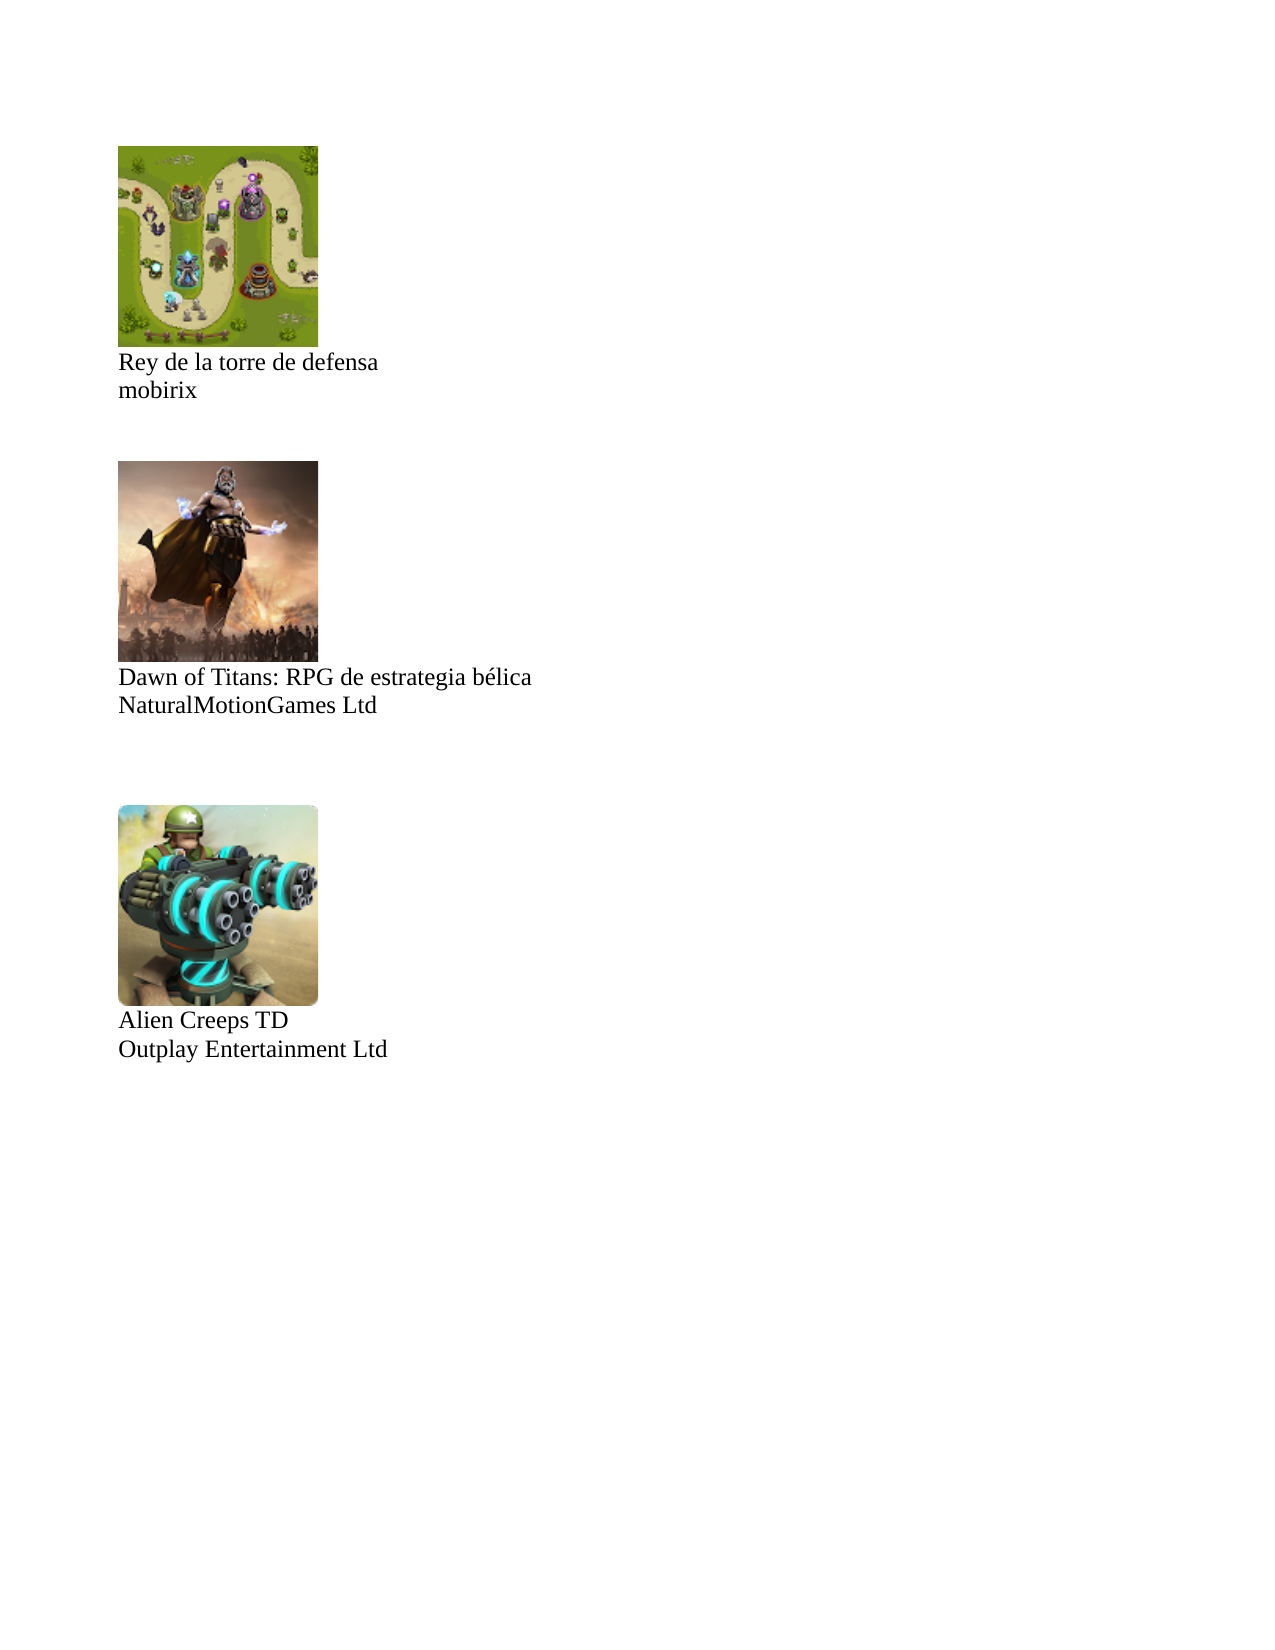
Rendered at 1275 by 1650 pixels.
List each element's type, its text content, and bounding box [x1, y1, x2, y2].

text NaturalMotionGames Ltd [118, 691, 1157, 719]
text Rey de la torre de defensa [118, 347, 1157, 376]
picture [118, 146, 319, 347]
text Outplay Entertainment Ltd [118, 1034, 1157, 1063]
text Dawn of Titans: RPG de estrategia bélica [118, 662, 1157, 691]
picture [118, 805, 319, 1006]
text mobirix [118, 376, 1157, 404]
picture [118, 461, 319, 662]
text Alien Creeps TD [118, 1006, 1157, 1034]
